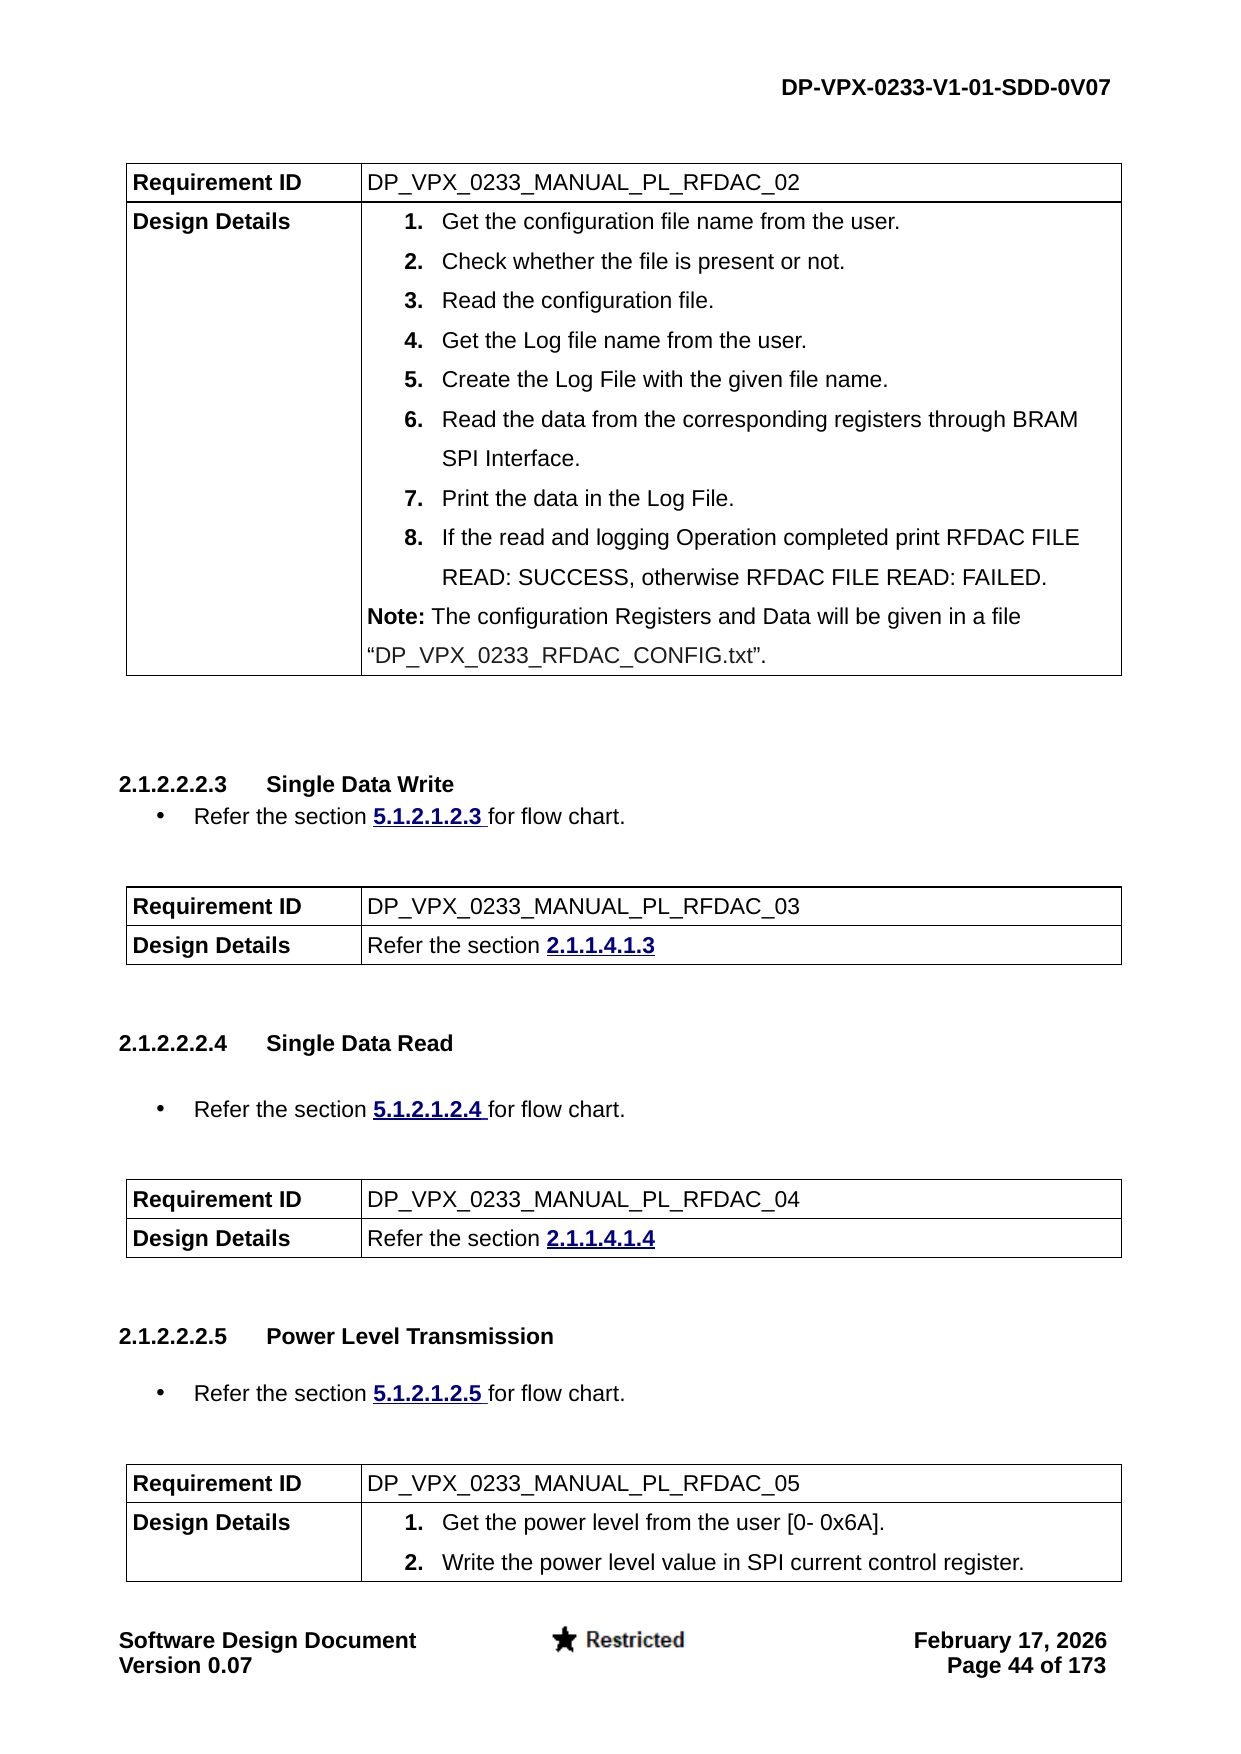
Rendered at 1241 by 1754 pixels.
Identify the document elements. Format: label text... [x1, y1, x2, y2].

table_cell Design Details [127, 926, 361, 964]
table_cell Design Details [127, 1503, 361, 1581]
table_header Requirement ID [127, 1180, 361, 1218]
table_cell Design Details [127, 1219, 361, 1257]
list Refer the section 5.1.2.1.2.4 for flow chart. [156, 1096, 1122, 1122]
table_cell Refer the section 2.1.1.4.1.4 [362, 1219, 1121, 1257]
picture [542, 1617, 698, 1662]
table_cell Design Details [127, 203, 361, 674]
table_header Requirement ID [127, 888, 361, 925]
list Refer the section 5.1.2.1.2.3 for flow chart. [156, 803, 1122, 830]
table_header Requirement ID [127, 164, 361, 201]
table_header DP_VPX_0233_MANUAL_PL_RFDAC_03 [362, 888, 1121, 925]
table_cell Refer the section 2.1.1.4.1.3 [362, 926, 1121, 964]
table_header DP_VPX_0233_MANUAL_PL_RFDAC_05 [362, 1465, 1121, 1502]
subtitle Single Data Read [118, 1033, 1122, 1056]
table_header Requirement ID [127, 1465, 361, 1502]
table_cell Get the configuration file name from the user. Check whether the file is present or not. Read the configuration file. Get the Log file name from the user. Create the Log File with the given file name. Read the data from the corresponding registers through BRAM SPI Interface. Print the data in the Log File. If the read and logging Operation completed print RFDAC FILE READ: SUCCESS, otherwise RFDAC FILE READ: FAILED. Note: The configuration Registers and Data will be given in a file “DP_VPX_0233_RFDAC_CONFIG.txt”. [362, 203, 1121, 674]
table_header DP_VPX_0233_MANUAL_PL_RFDAC_04 [362, 1180, 1121, 1218]
subtitle Single Data Write [118, 774, 1122, 797]
list Refer the section 5.1.2.1.2.5 for flow chart. [156, 1380, 1122, 1407]
table_cell Get the power level from the user [0- 0x6A]. Write the power level value in SPI current control register. If Power level enabled it prints Power Level transmission: SUCCESS. Otherwise Power Level Transmission: FAILED. [362, 1503, 1121, 1581]
subtitle Power Level Transmission [118, 1326, 1122, 1349]
table_header DP_VPX_0233_MANUAL_PL_RFDAC_02 [362, 164, 1121, 201]
